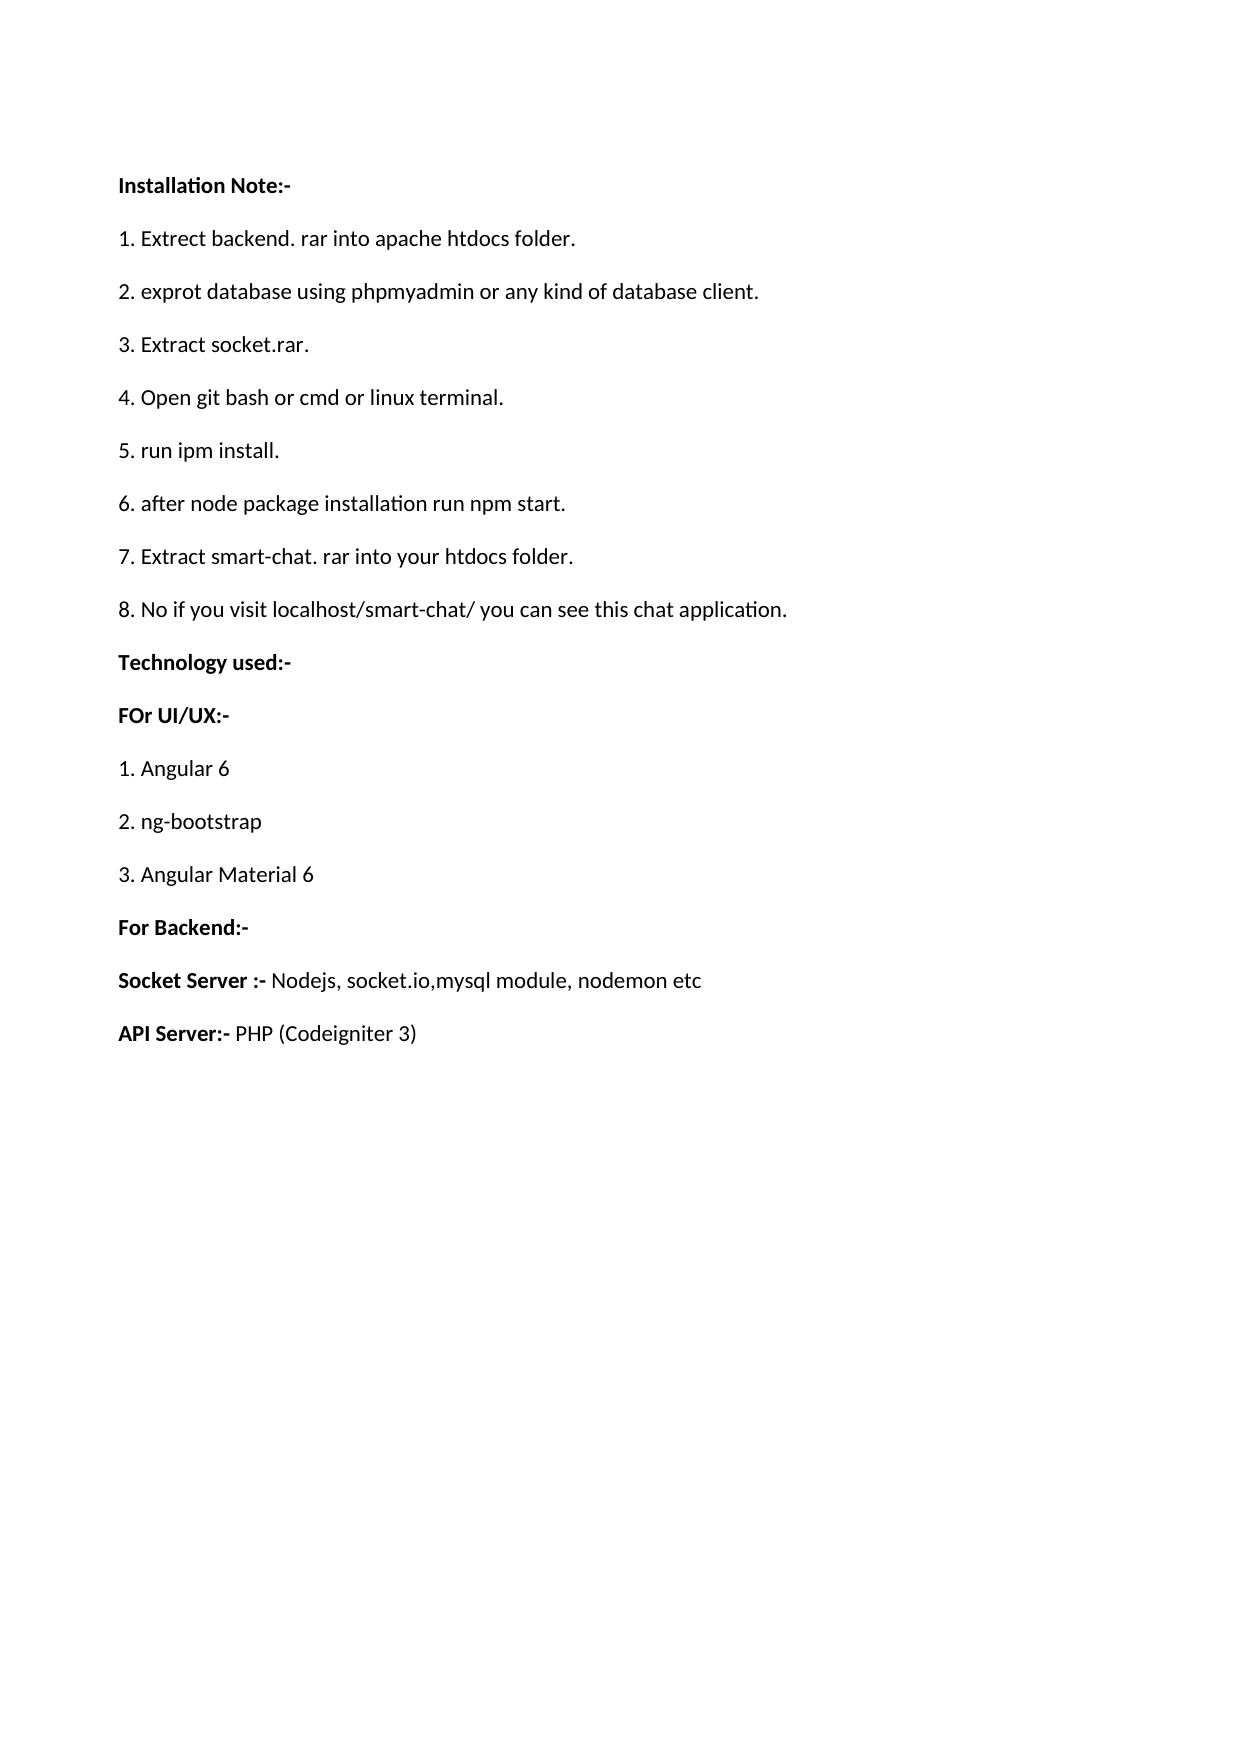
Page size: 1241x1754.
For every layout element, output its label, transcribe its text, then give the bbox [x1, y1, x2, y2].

text 3. Extract socket.rar. [118, 330, 1122, 358]
text 7. Extract smart-chat. rar into your htdocs folder. [118, 542, 1122, 570]
text 8. No if you visit localhost/smart-chat/ you can see this chat application. [118, 595, 1122, 623]
text 5. run ipm install. [118, 436, 1122, 464]
text 2. exprot database using phpmyadmin or any kind of database client. [118, 277, 1122, 305]
text For Backend:- [118, 913, 1122, 941]
text FOr UI/UX:- [118, 701, 1122, 729]
text 3. Angular Material 6 [118, 860, 1122, 888]
text 1. Angular 6 [118, 754, 1122, 782]
text Installation Note:- [118, 171, 1122, 199]
text 1. Extrect backend. rar into apache htdocs folder. [118, 224, 1122, 252]
text 2. ng-bootstrap [118, 807, 1122, 835]
text 6. after node package installation run npm start. [118, 489, 1122, 517]
text Socket Server :- Nodejs, socket.io,mysql module, nodemon etc [118, 966, 1122, 994]
text API Server:- PHP (Codeigniter 3) [118, 1019, 1122, 1047]
text 4. Open git bash or cmd or linux terminal. [118, 383, 1122, 411]
text Technology used:- [118, 648, 1122, 676]
